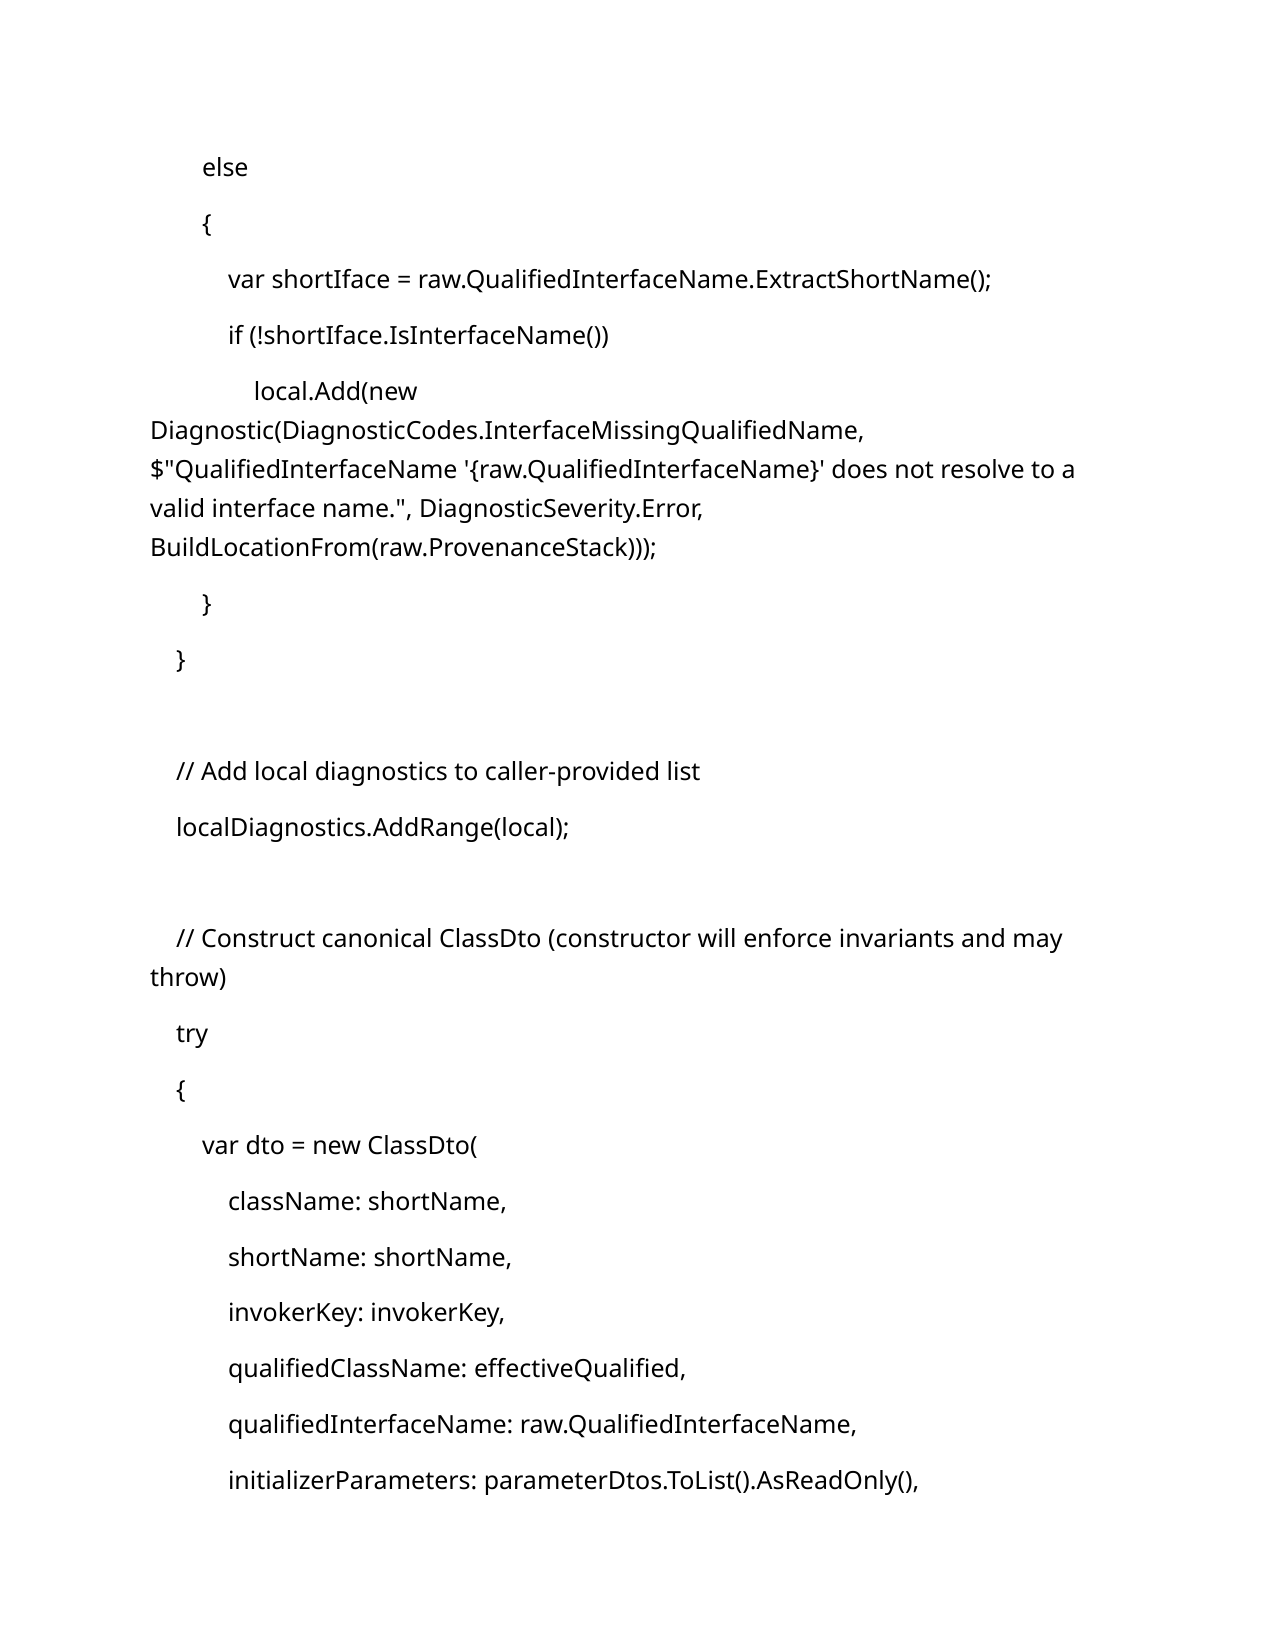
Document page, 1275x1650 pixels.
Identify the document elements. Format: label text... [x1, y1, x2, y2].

text shortName: shortName, [150, 1239, 1125, 1273]
text { [150, 1072, 1125, 1106]
text else [150, 150, 1125, 184]
text { [150, 206, 1125, 240]
text qualifiedInterfaceName: raw.QualifiedInterfaceName, [150, 1407, 1125, 1441]
text var shortIface = raw.QualifiedInterfaceName.ExtractShortName(); [150, 262, 1125, 296]
text } [150, 642, 1125, 676]
text if (!shortIface.IsInterfaceName()) [150, 317, 1125, 352]
text local.Add(new Diagnostic(DiagnosticCodes.InterfaceMissingQualifiedName, $"QualifiedInterfaceName '{raw.QualifiedInterfaceName}' does not resolve to a valid interface name.", DiagnosticSeverity.Error, BuildLocationFrom(raw.ProvenanceStack))); [150, 373, 1125, 564]
text // Construct canonical ClassDto (constructor will enforce invariants and may throw) [150, 921, 1125, 994]
text // Add local diagnostics to caller-provided list [150, 753, 1125, 787]
text qualifiedClassName: effectiveQualified, [150, 1351, 1125, 1385]
text var dto = new ClassDto( [150, 1127, 1125, 1162]
text localDiagnostics.AddRange(local); [150, 809, 1125, 843]
text className: shortName, [150, 1183, 1125, 1217]
text initializerParameters: parameterDtos.ToList().AsReadOnly(), [150, 1462, 1125, 1497]
text } [150, 586, 1125, 620]
text try [150, 1016, 1125, 1050]
text invokerKey: invokerKey, [150, 1295, 1125, 1329]
